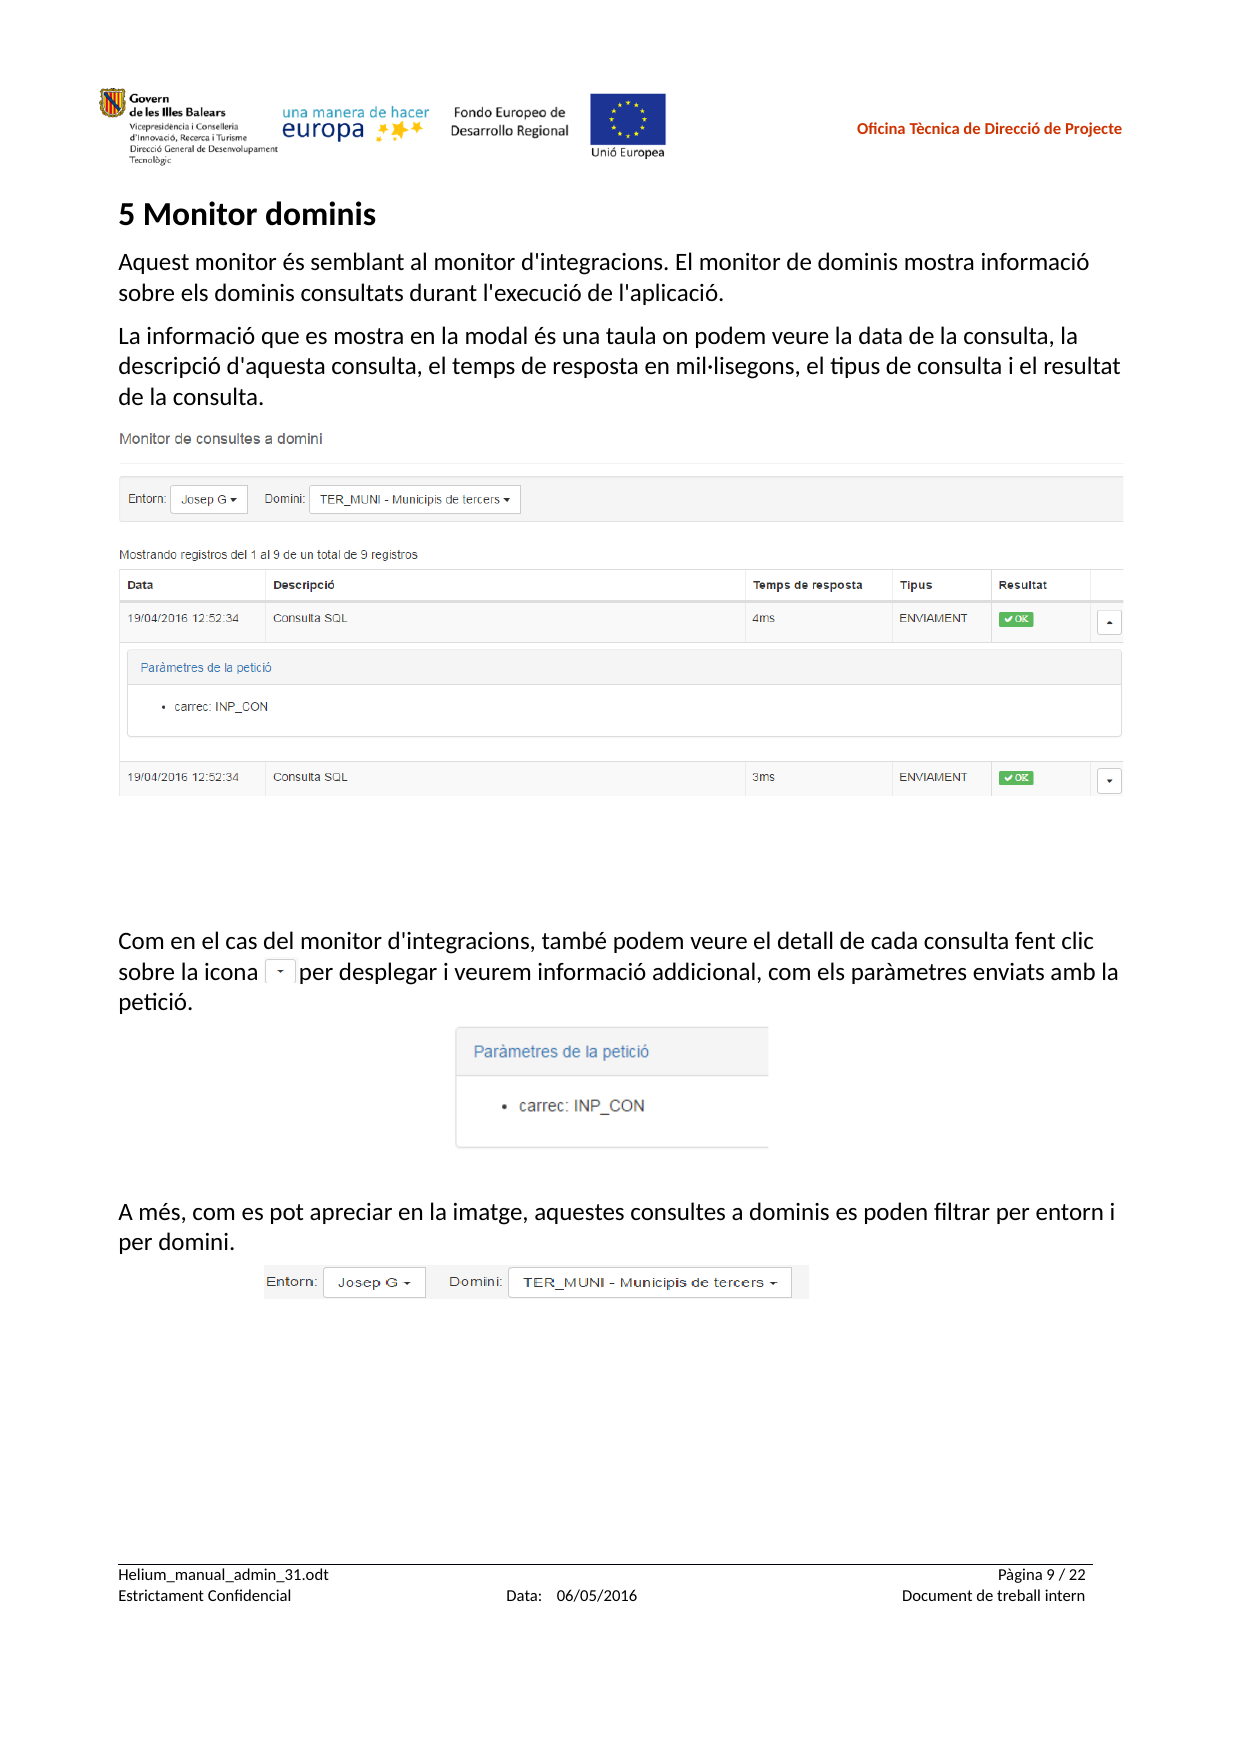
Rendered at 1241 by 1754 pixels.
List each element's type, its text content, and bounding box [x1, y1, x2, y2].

text Aquest monitor és semblant al monitor d'integracions. El monitor de dominis mostra informació sobre els dominis consultats durant l'execució de l'aplicació. [118, 246, 1122, 307]
picture [119, 430, 1124, 796]
text La informació que es mostra en la modal és una taula on podem veure la data de la consulta, la descripció d'aquesta consulta, el temps de resposta en mil·lisegons, el tipus de consulta i el resultat de la consulta. [118, 320, 1122, 411]
picture [99, 87, 668, 166]
text A més, com es pot apreciar en la imatge, aquestes consultes a dominis es poden filtrar per entorn i per domini. [118, 1196, 1122, 1257]
subtitle 5 Monitor dominis [118, 193, 1122, 234]
text Com en el cas del monitor d'integracions, també podem veure el detall de cada consulta fent clic sobre la icona per desplegar i veurem informació addicional, com els paràmetres enviats amb la petició. [118, 925, 1122, 1017]
